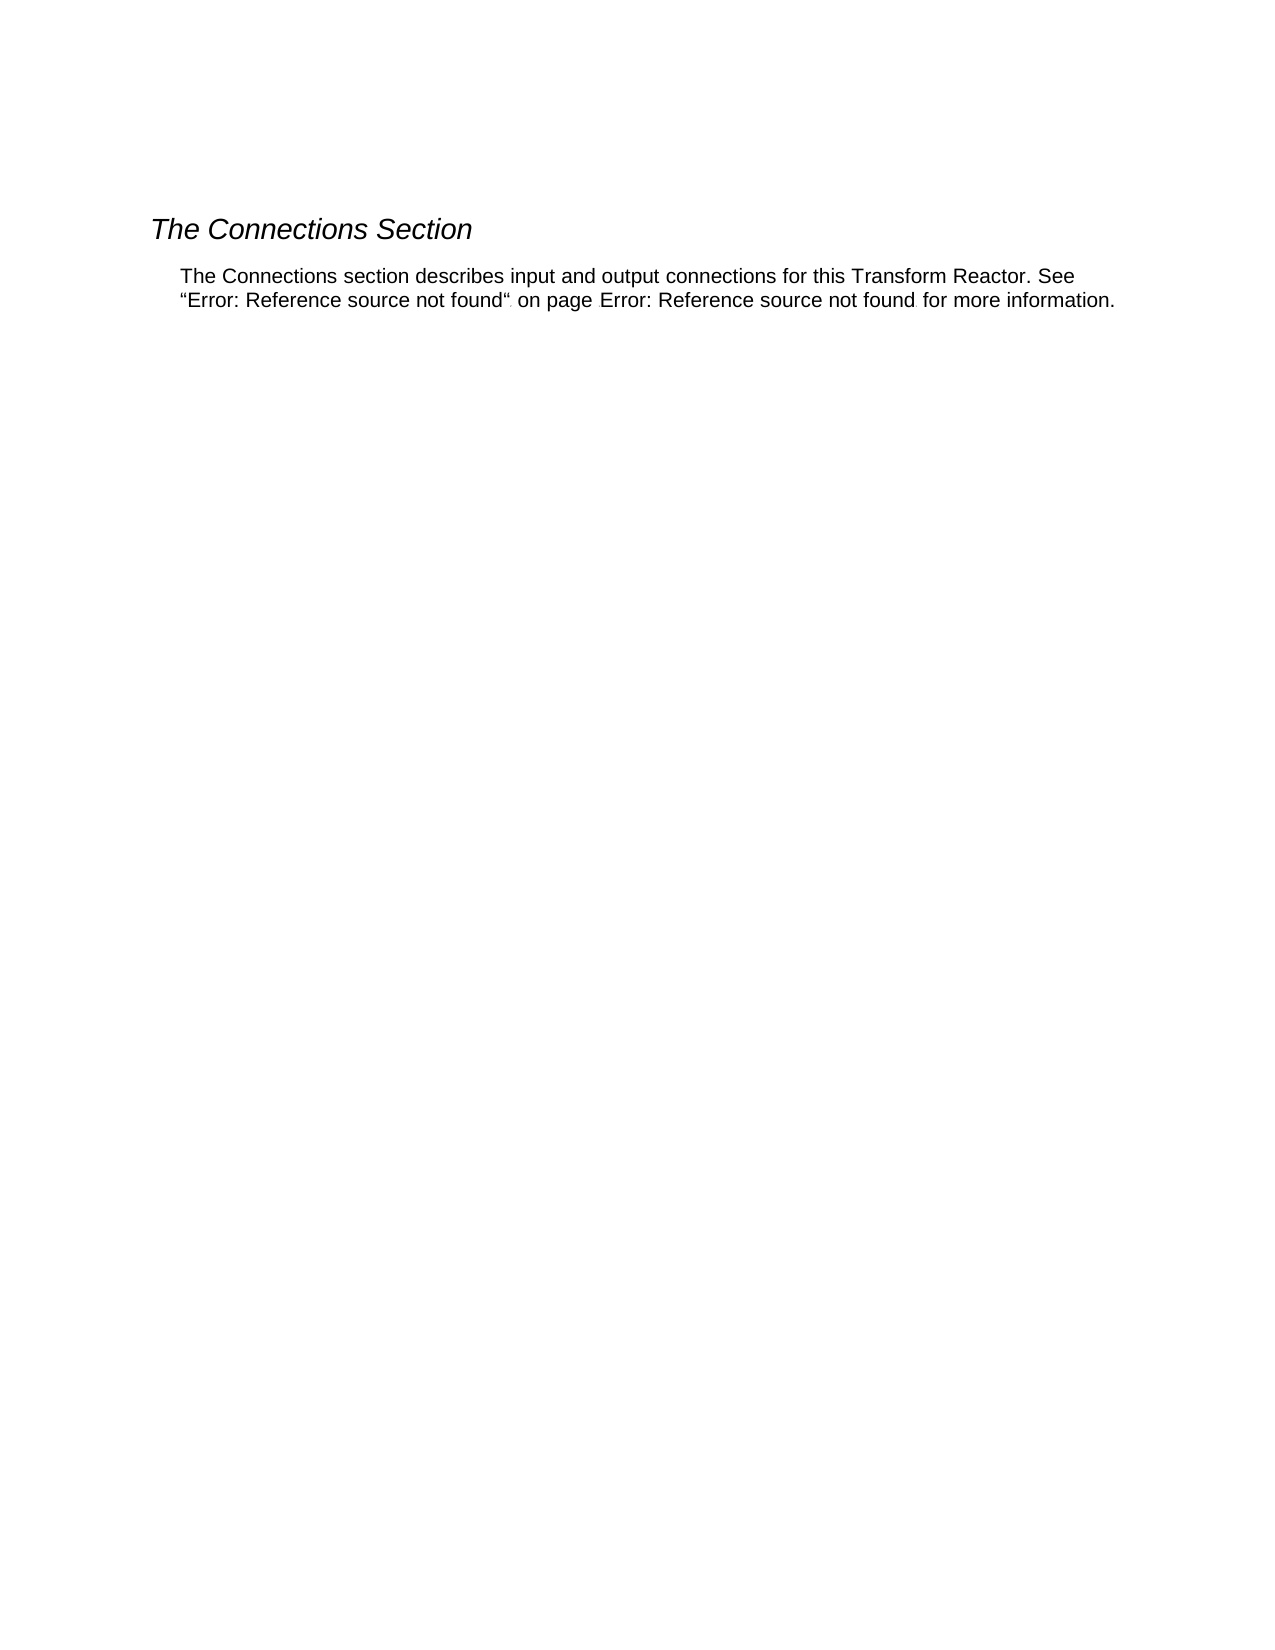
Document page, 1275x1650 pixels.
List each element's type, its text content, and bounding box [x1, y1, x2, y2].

text The Connections section describes input and output connections for this Transform Reactor. See “Error: Reference source not found“X” on page XError: Reference source not foundX for more information. [180, 264, 1125, 312]
subtitle The Connections Section [150, 212, 1125, 245]
